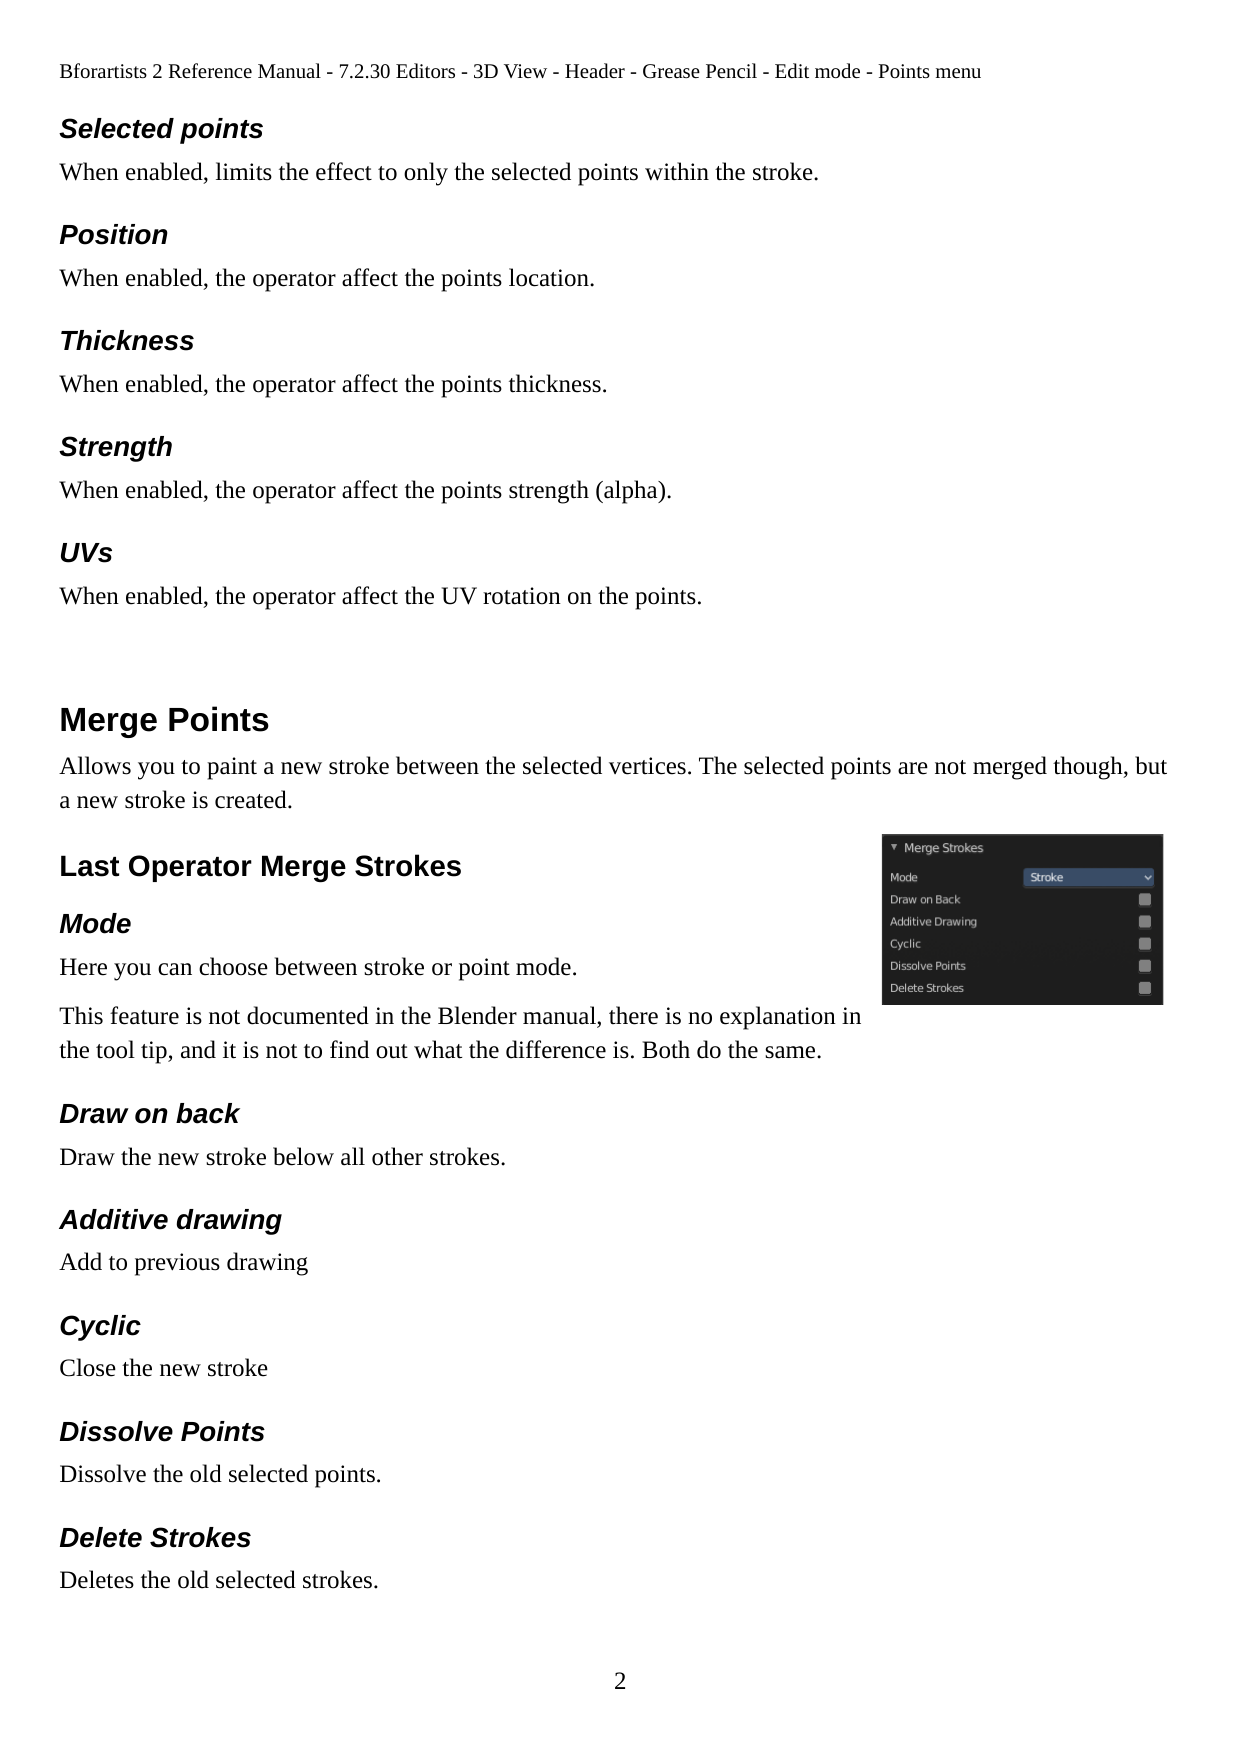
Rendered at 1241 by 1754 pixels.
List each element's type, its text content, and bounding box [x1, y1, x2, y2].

text Deletes the old selected strokes. [59, 1565, 1181, 1594]
text This feature is not documented in the Blender manual, there is no explanation in the tool tip, and it is not to find out what the difference is. Both do the same. [59, 1001, 1181, 1064]
subtitle Merge Points [59, 700, 1181, 738]
subtitle UVs [59, 536, 1181, 568]
text Add to previous drawing [59, 1247, 1181, 1276]
subtitle Dissolve Points [59, 1415, 1181, 1447]
subtitle Strength [59, 430, 1181, 462]
text Allows you to paint a new stroke between the selected vertices. The selected points are not merged though, but a new stroke is created. [59, 751, 1181, 814]
subtitle Selected points [59, 113, 1181, 144]
subtitle Position [59, 218, 1181, 250]
text Here you can choose between stroke or point mode. [59, 952, 881, 981]
subtitle [1164, 908, 1181, 939]
text When enabled, the operator affect the points strength (alpha). [59, 475, 1181, 503]
text When enabled, the operator affect the UV rotation on the points. [59, 581, 1181, 609]
subtitle Cyclic [59, 1309, 1181, 1341]
subtitle [1164, 849, 1181, 883]
subtitle Last Operator Merge Strokes [59, 849, 881, 883]
text Draw the new stroke below all other strokes. [59, 1142, 1181, 1170]
subtitle Mode [59, 908, 881, 939]
picture [881, 834, 1164, 1005]
text When enabled, limits the effect to only the selected points within the stroke. [59, 157, 1181, 186]
text When enabled, the operator affect the points location. [59, 263, 1181, 292]
subtitle Delete Strokes [59, 1521, 1181, 1553]
subtitle Additive drawing [59, 1203, 1181, 1235]
subtitle Thickness [59, 324, 1181, 356]
subtitle Draw on back [59, 1097, 1181, 1129]
text Dissolve the old selected points. [59, 1459, 1181, 1488]
text Close the new stroke [59, 1353, 1181, 1382]
text When enabled, the operator affect the points thickness. [59, 369, 1181, 398]
